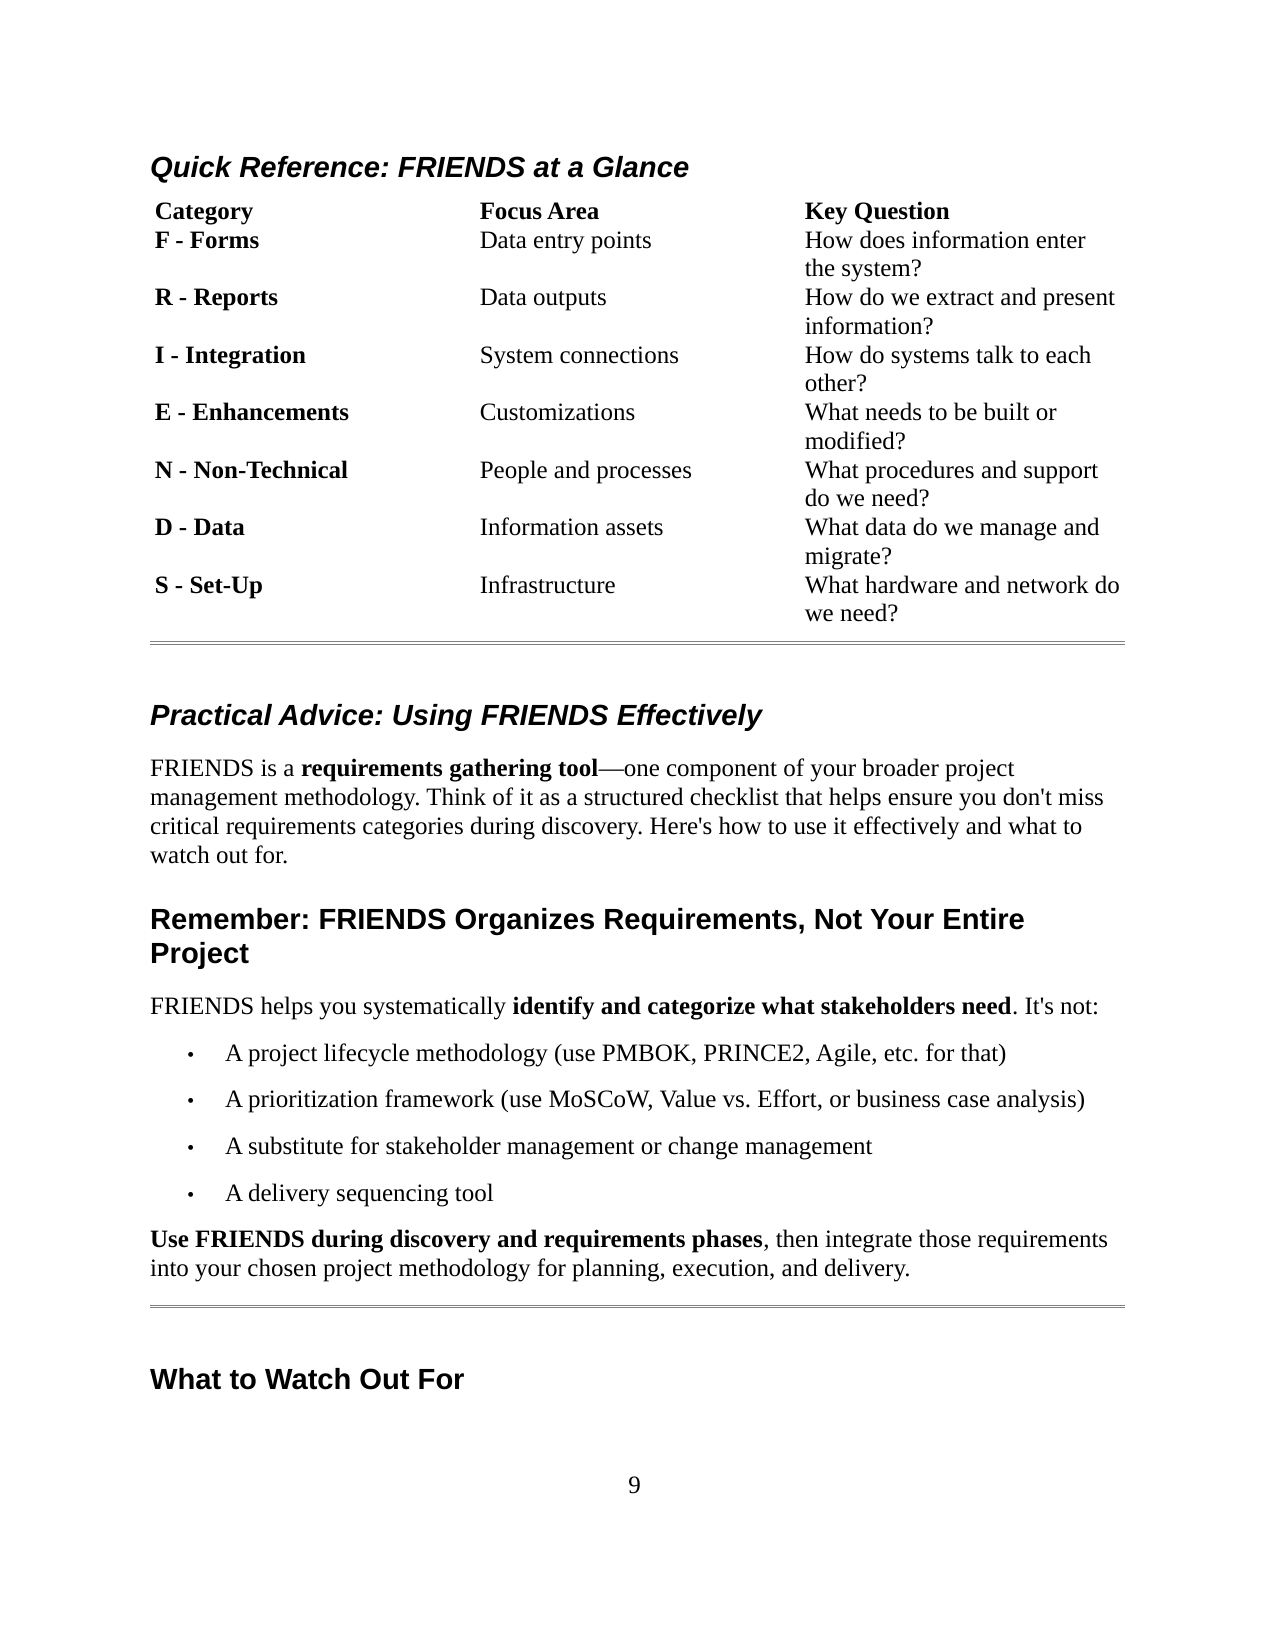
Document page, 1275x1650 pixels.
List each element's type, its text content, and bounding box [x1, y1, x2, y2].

list A substitute for stakeholder management or change management [187, 1131, 1125, 1160]
list A prioritization framework (use MoSCoW, Value vs. Effort, or business case analysis) [187, 1084, 1125, 1113]
table_cell D - Data [150, 512, 475, 570]
table_cell N - Non-Technical [150, 455, 475, 512]
table_cell R - Reports [150, 282, 475, 340]
table_cell How do we extract and present information? [800, 282, 1125, 340]
table_cell E - Enhancements [150, 397, 475, 455]
table_cell Data entry points [475, 225, 800, 282]
table_header Category [150, 196, 475, 225]
list A project lifecycle methodology (use PMBOK, PRINCE2, Agile, etc. for that) [187, 1038, 1125, 1066]
text Use FRIENDS during discovery and requirements phases, then integrate those requirements into your chosen project methodology for planning, execution, and delivery. [150, 1224, 1125, 1282]
subtitle Remember: FRIENDS Organizes Requirements, Not Your Entire Project [150, 902, 1125, 969]
subtitle Quick Reference: FRIENDS at a Glance [150, 150, 1125, 183]
table_header Key Question [800, 196, 1125, 225]
table_cell What needs to be built or modified? [800, 397, 1125, 455]
table_cell S - Set-Up [150, 570, 475, 627]
table_cell F - Forms [150, 225, 475, 282]
table_cell How do systems talk to each other? [800, 340, 1125, 397]
table_header Focus Area [475, 196, 800, 225]
table_cell Customizations [475, 397, 800, 455]
text FRIENDS helps you systematically identify and categorize what stakeholders need. It's not: [150, 991, 1125, 1020]
table_cell What hardware and network do we need? [800, 570, 1125, 627]
table_cell What data do we manage and migrate? [800, 512, 1125, 570]
table_cell I - Integration [150, 340, 475, 397]
list A delivery sequencing tool [187, 1178, 1125, 1206]
table_cell System connections [475, 340, 800, 397]
table_cell How does information enter the system? [800, 225, 1125, 282]
table_cell People and processes [475, 455, 800, 512]
table_cell Information assets [475, 512, 800, 570]
subtitle Practical Advice: Using FRIENDS Effectively [150, 698, 1125, 732]
table_cell What procedures and support do we need? [800, 455, 1125, 512]
table_cell Data outputs [475, 282, 800, 340]
table_cell Infrastructure [475, 570, 800, 627]
subtitle What to Watch Out For [150, 1362, 1125, 1395]
text FRIENDS is a requirements gathering tool—one component of your broader project management methodology. Think of it as a structured checklist that helps ensure you don't miss critical requirements categories during discovery. Here's how to use it effectively and what to watch out for. [150, 753, 1125, 868]
